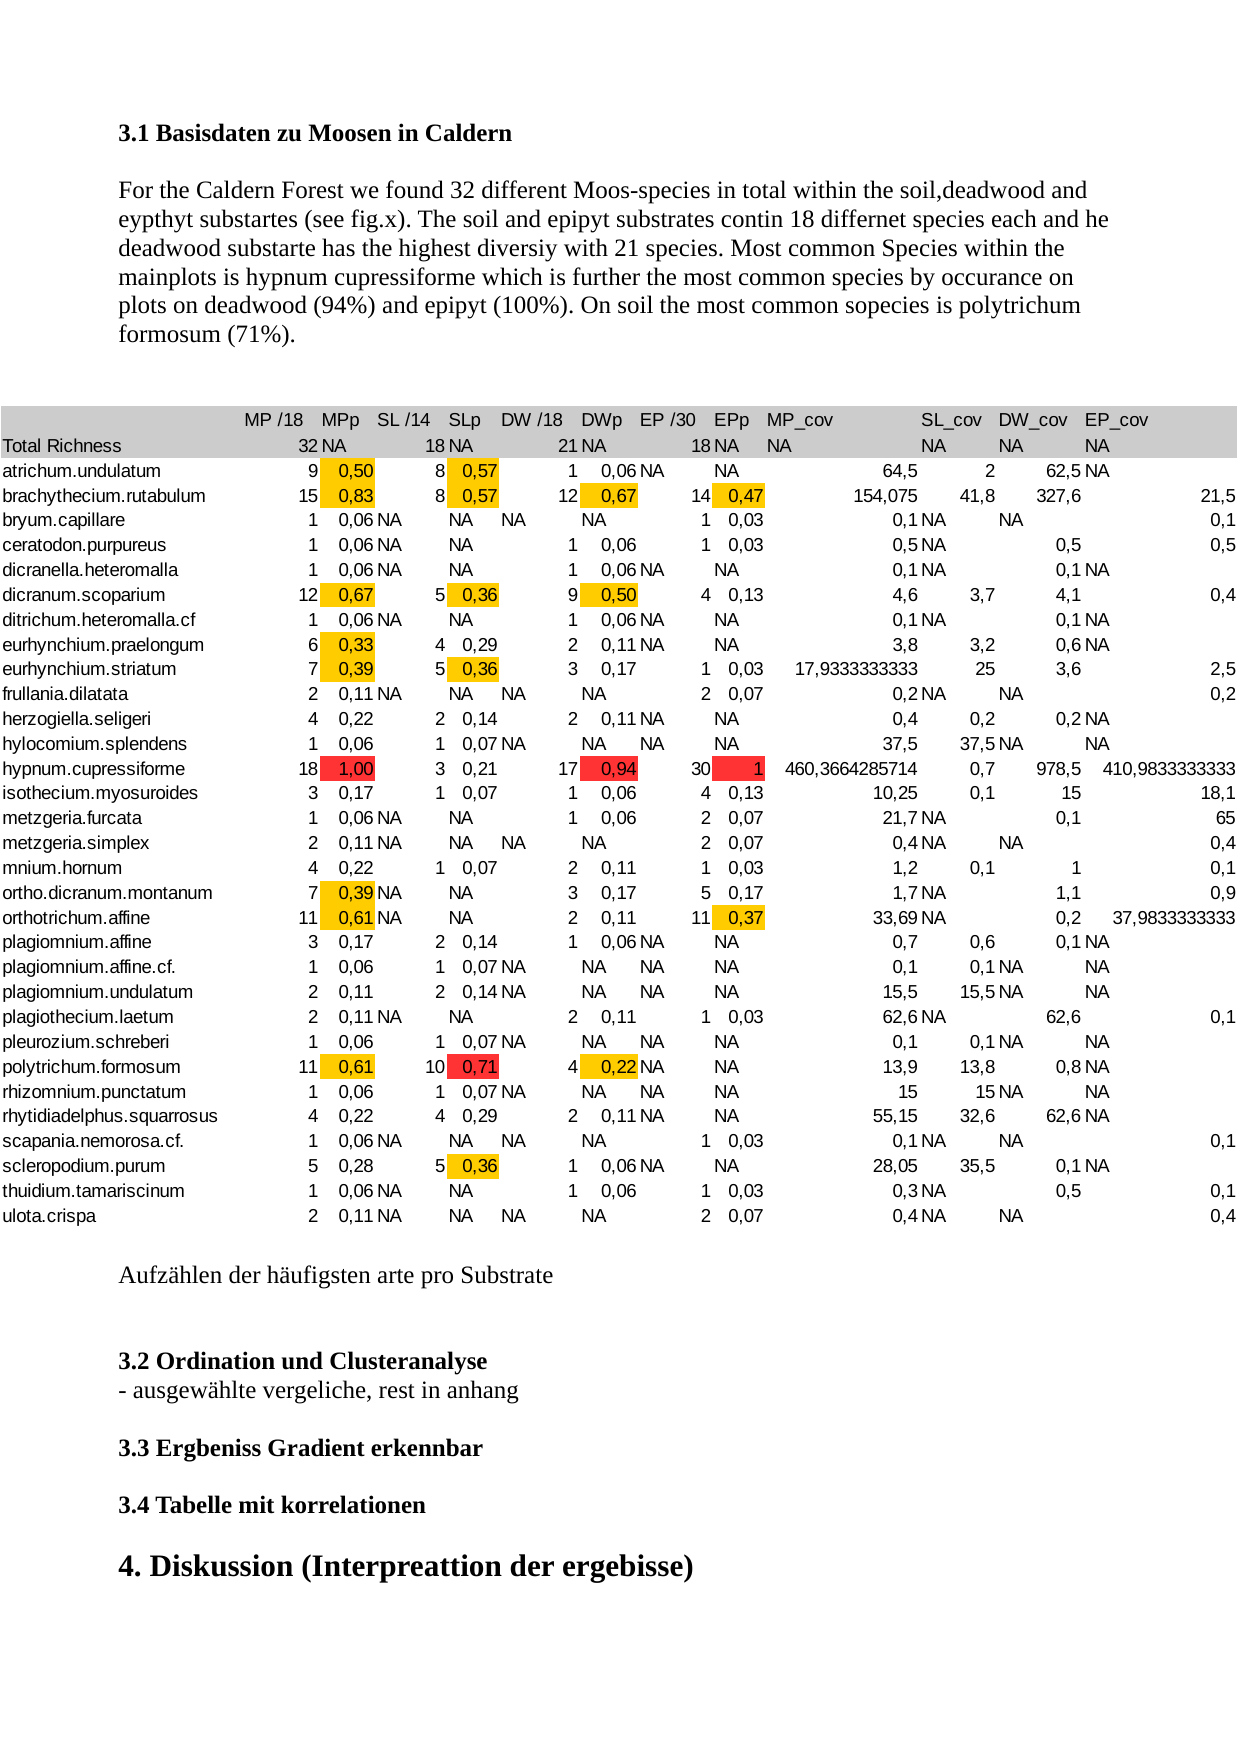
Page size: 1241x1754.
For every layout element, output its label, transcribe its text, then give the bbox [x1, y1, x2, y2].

text 3.1 Basisdaten zu Moosen in Caldern [118, 118, 1122, 147]
text Aufzählen der häufigsten arte pro Substrate [118, 1260, 1122, 1289]
text - ausgewählte vergeliche, rest in anhang [118, 1375, 1122, 1404]
text 3.2 Ordination und Clusteranalyse [118, 1346, 1122, 1375]
text 3.4 Tabelle mit korrelationen [118, 1490, 1122, 1519]
text For the Caldern Forest we found 32 different Moos-species in total within the soil,deadwood and eypthyt substartes (see fig.x). The soil and epipyt substrates contin 18 differnet species each and he deadwood substarte has the highest diversiy with 21 species. Most common Species within the mainplots is hypnum cupressiforme which is further the most common species by occurance on plots on deadwood (94%) and epipyt (100%). On soil the most common sopecies is polytrichum formosum (71%). [118, 176, 1122, 348]
text 4. Diskussion (Interpreattion der ergebisse) [118, 1548, 1122, 1584]
text 3.3 Ergbeniss Gradient erkennbar [118, 1433, 1122, 1461]
